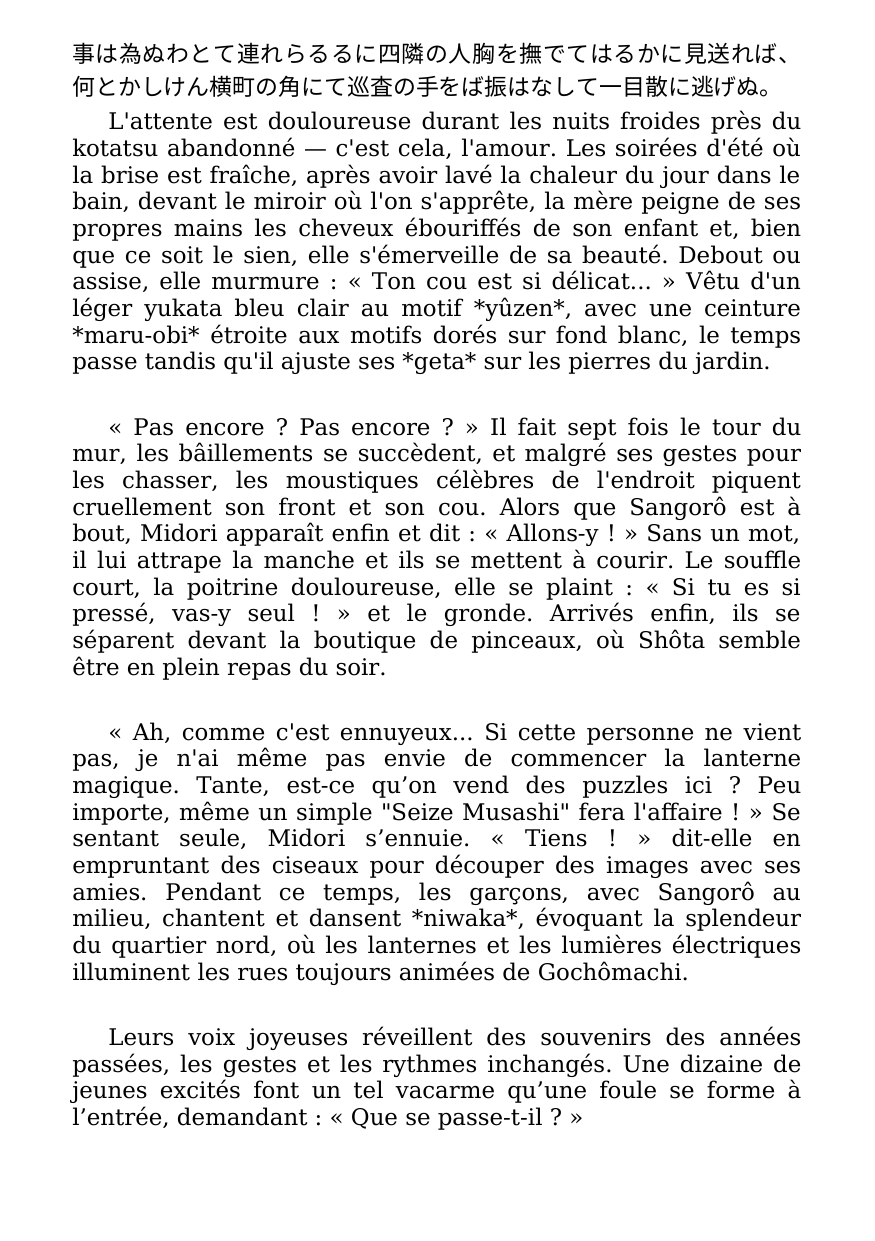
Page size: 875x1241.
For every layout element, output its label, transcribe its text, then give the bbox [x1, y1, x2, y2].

text « Ah, comme c'est ennuyeux... Si cette personne ne vient pas, je n'ai même pas envie de commencer la lanterne magique. Tante, est-ce qu’on vend des puzzles ici ? Peu importe, même un simple "Seize Musashi" fera l'affaire ! » Se sentant seule, Midori s’ennuie. « Tiens ! » dit-elle en empruntant des ciseaux pour découper des images avec ses amies. Pendant ce temps, les garçons, avec Sangorô au milieu, chantent et dansent *niwaka*, évoquant la splendeur du quartier nord, où les lanternes et les lumières électriques illuminent les rues toujours animées de Gochômachi. [72, 719, 802, 986]
text L'attente est douloureuse durant les nuits froides près du kotatsu abandonné — c'est cela, l'amour. Les soirées d'été où la brise est fraîche, après avoir lavé la chaleur du jour dans le bain, devant le miroir où l'on s'apprête, la mère peigne de ses propres mains les cheveux ébouriffés de son enfant et, bien que ce soit le sien, elle s'émerveille de sa beauté. Debout ou assise, elle murmure : « Ton cou est si délicat... » Vêtu d'un léger yukata bleu clair au motif *yûzen*, avec une ceinture *maru-obi* étroite aux motifs dorés sur fond blanc, le temps passe tandis qu'il ajuste ses *geta* sur les pierres du jardin. [72, 108, 802, 375]
text 事は為ぬわとて連れらるるに四隣の人胸を撫でてはるかに見送れば、何とかしけん横町の角にて巡査の手をば振はなして一目散に逃げぬ。 [72, 36, 802, 102]
text « Pas encore ? Pas encore ? » Il fait sept fois le tour du mur, les bâillements se succèdent, et malgré ses gestes pour les chasser, les moustiques célèbres de l'endroit piquent cruellement son front et son cou. Alors que Sangorô est à bout, Midori apparaît enfin et dit : « Allons-y ! » Sans un mot, il lui attrape la manche et ils se mettent à courir. Le souffle court, la poitrine douloureuse, elle se plaint : « Si tu es si pressé, vas-y seul ! » et le gronde. Arrivés enfin, ils se séparent devant la boutique de pinceaux, où Shôta semble être en plein repas du soir. [72, 414, 802, 680]
text Leurs voix joyeuses réveillent des souvenirs des années passées, les gestes et les rythmes inchangés. Une dizaine de jeunes excités font un tel vacarme qu’une foule se forme à l’entrée, demandant : « Que se passe-t-il ? » [72, 1024, 802, 1131]
